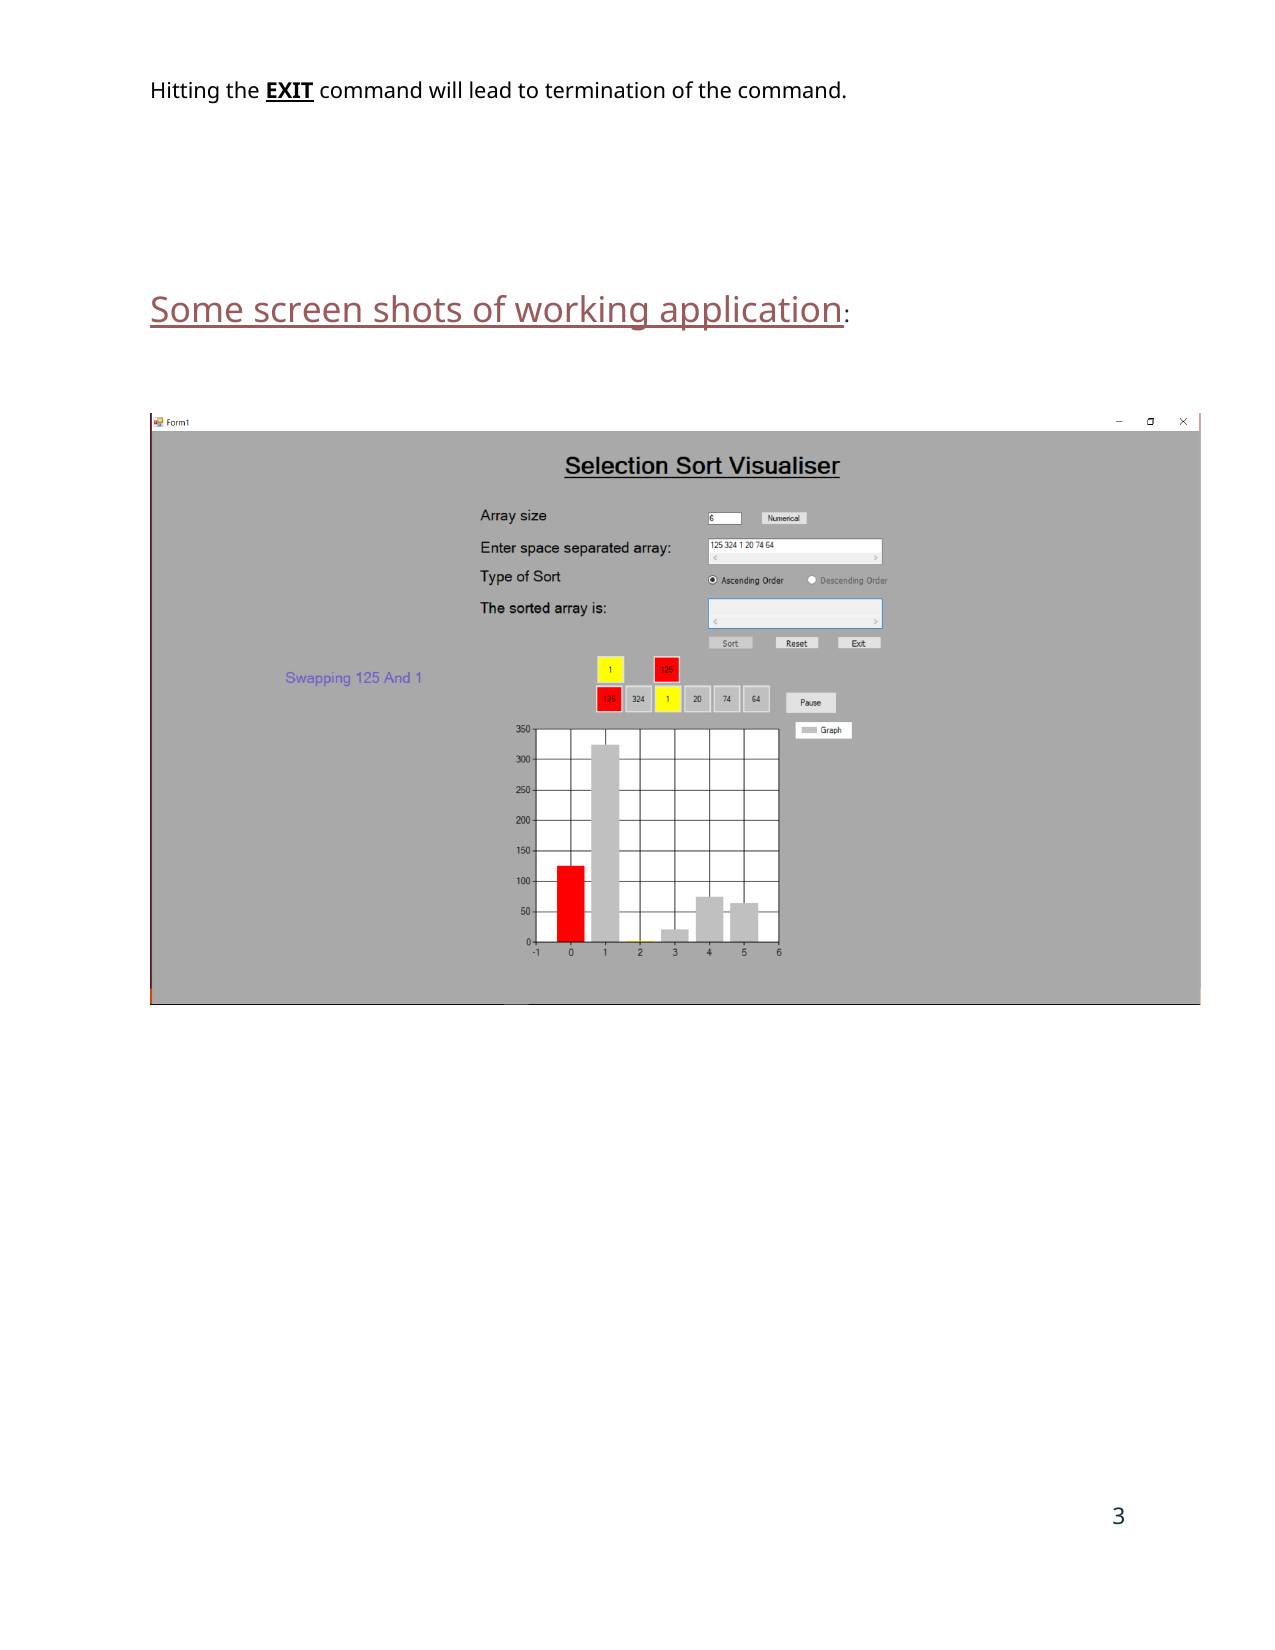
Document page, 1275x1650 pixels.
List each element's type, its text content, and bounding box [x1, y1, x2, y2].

text Hitting the EXIT command will lead to termination of the command. [150, 75, 1125, 105]
text Some screen shots of working application: [150, 284, 1125, 333]
